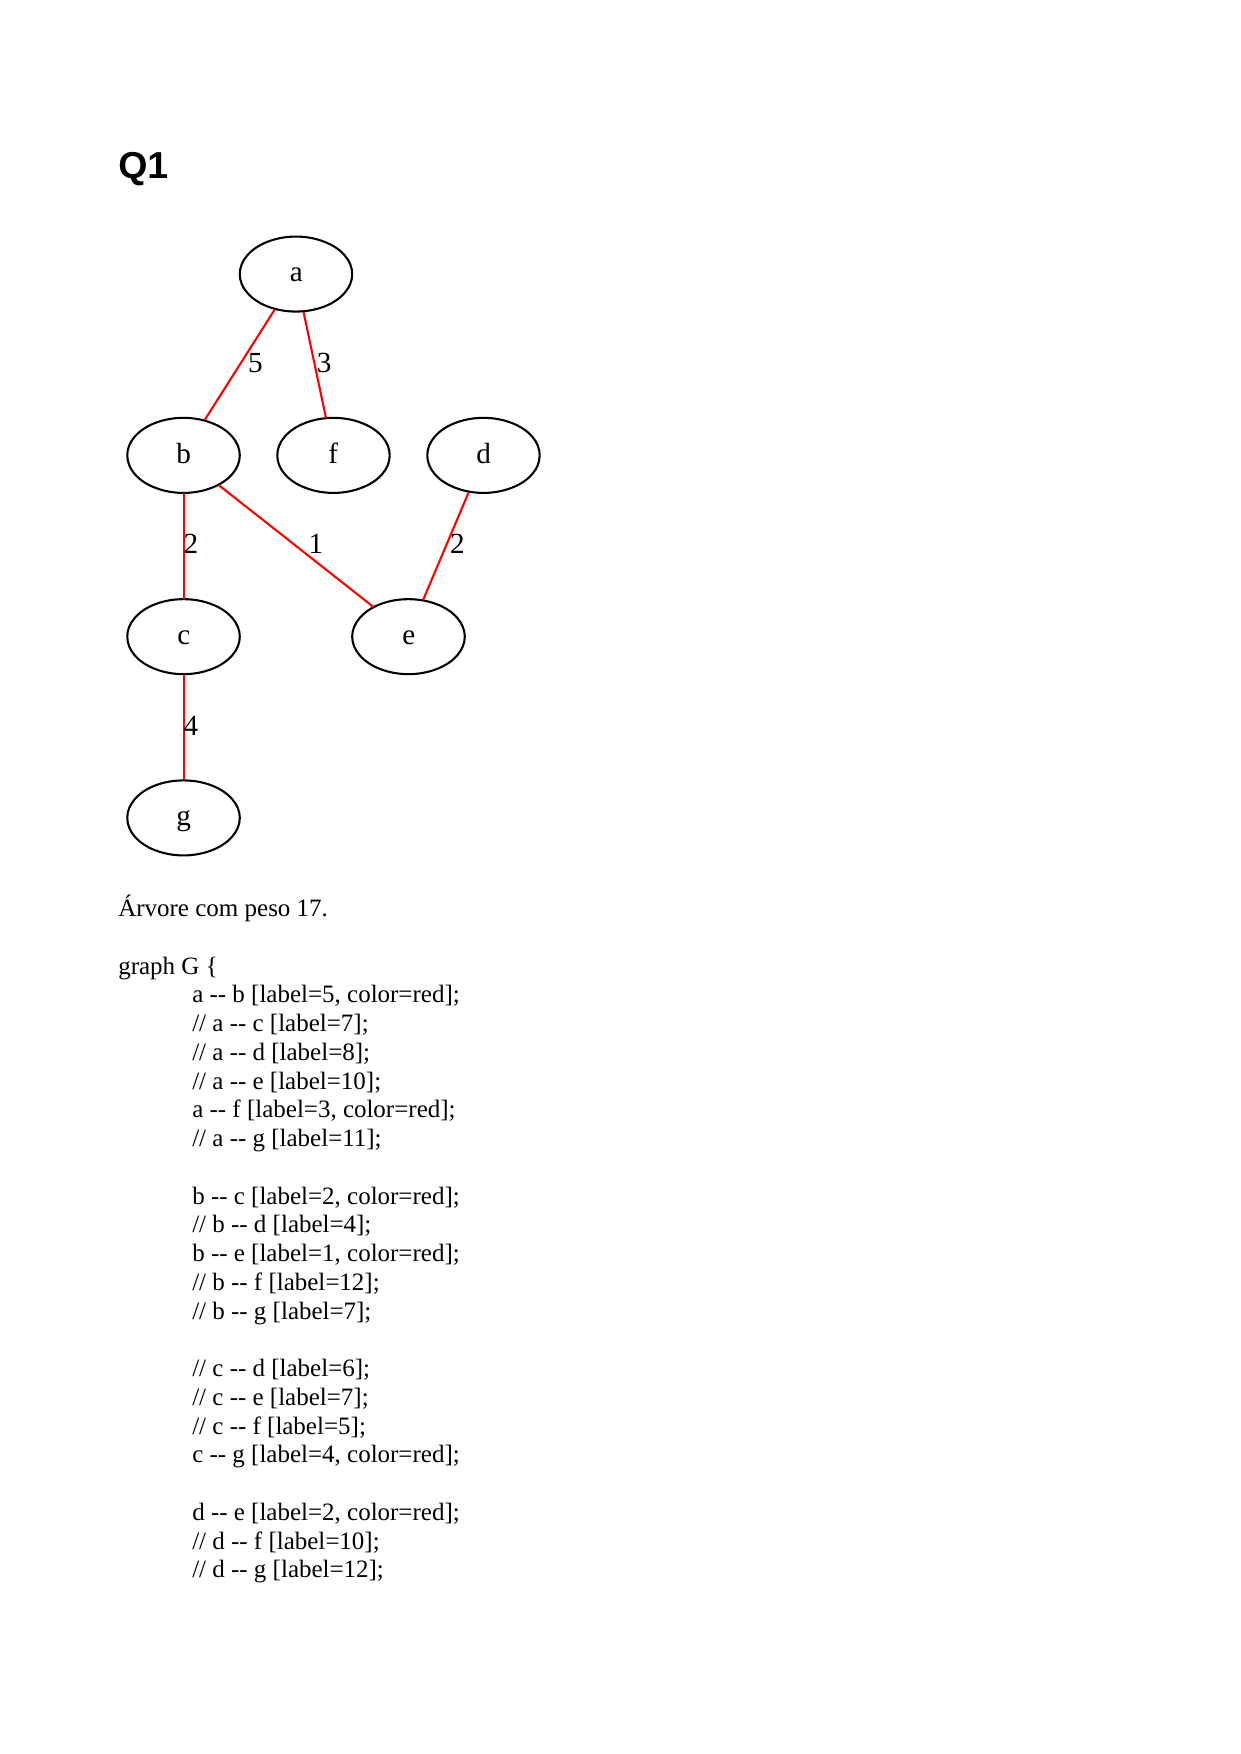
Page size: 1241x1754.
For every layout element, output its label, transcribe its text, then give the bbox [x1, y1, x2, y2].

text // b -- d [label=4]; [118, 1209, 1122, 1238]
text c -- g [label=4, color=red]; [118, 1439, 1122, 1468]
text // a -- g [label=11]; [118, 1123, 1122, 1152]
text // b -- g [label=7]; [118, 1296, 1122, 1324]
text // a -- e [label=10]; [118, 1066, 1122, 1094]
text b -- e [label=1, color=red]; [118, 1238, 1122, 1267]
text a -- f [label=3, color=red]; [118, 1094, 1122, 1123]
text a -- b [label=5, color=red]; [118, 979, 1122, 1008]
text Árvore com peso 17. [118, 893, 1122, 922]
subtitle Q1 [118, 143, 1122, 186]
text d -- e [label=2, color=red]; [118, 1497, 1122, 1526]
text graph G { [118, 951, 1122, 979]
text // b -- f [label=12]; [118, 1267, 1122, 1296]
text // a -- d [label=8]; [118, 1037, 1122, 1066]
text // c -- e [label=7]; [118, 1382, 1122, 1411]
text // d -- f [label=10]; [118, 1526, 1122, 1554]
text // d -- g [label=12]; [118, 1554, 1122, 1583]
text // c -- d [label=6]; [118, 1353, 1122, 1382]
text b -- c [label=2, color=red]; [118, 1181, 1122, 1209]
text // a -- c [label=7]; [118, 1008, 1122, 1037]
text // c -- f [label=5]; [118, 1411, 1122, 1439]
